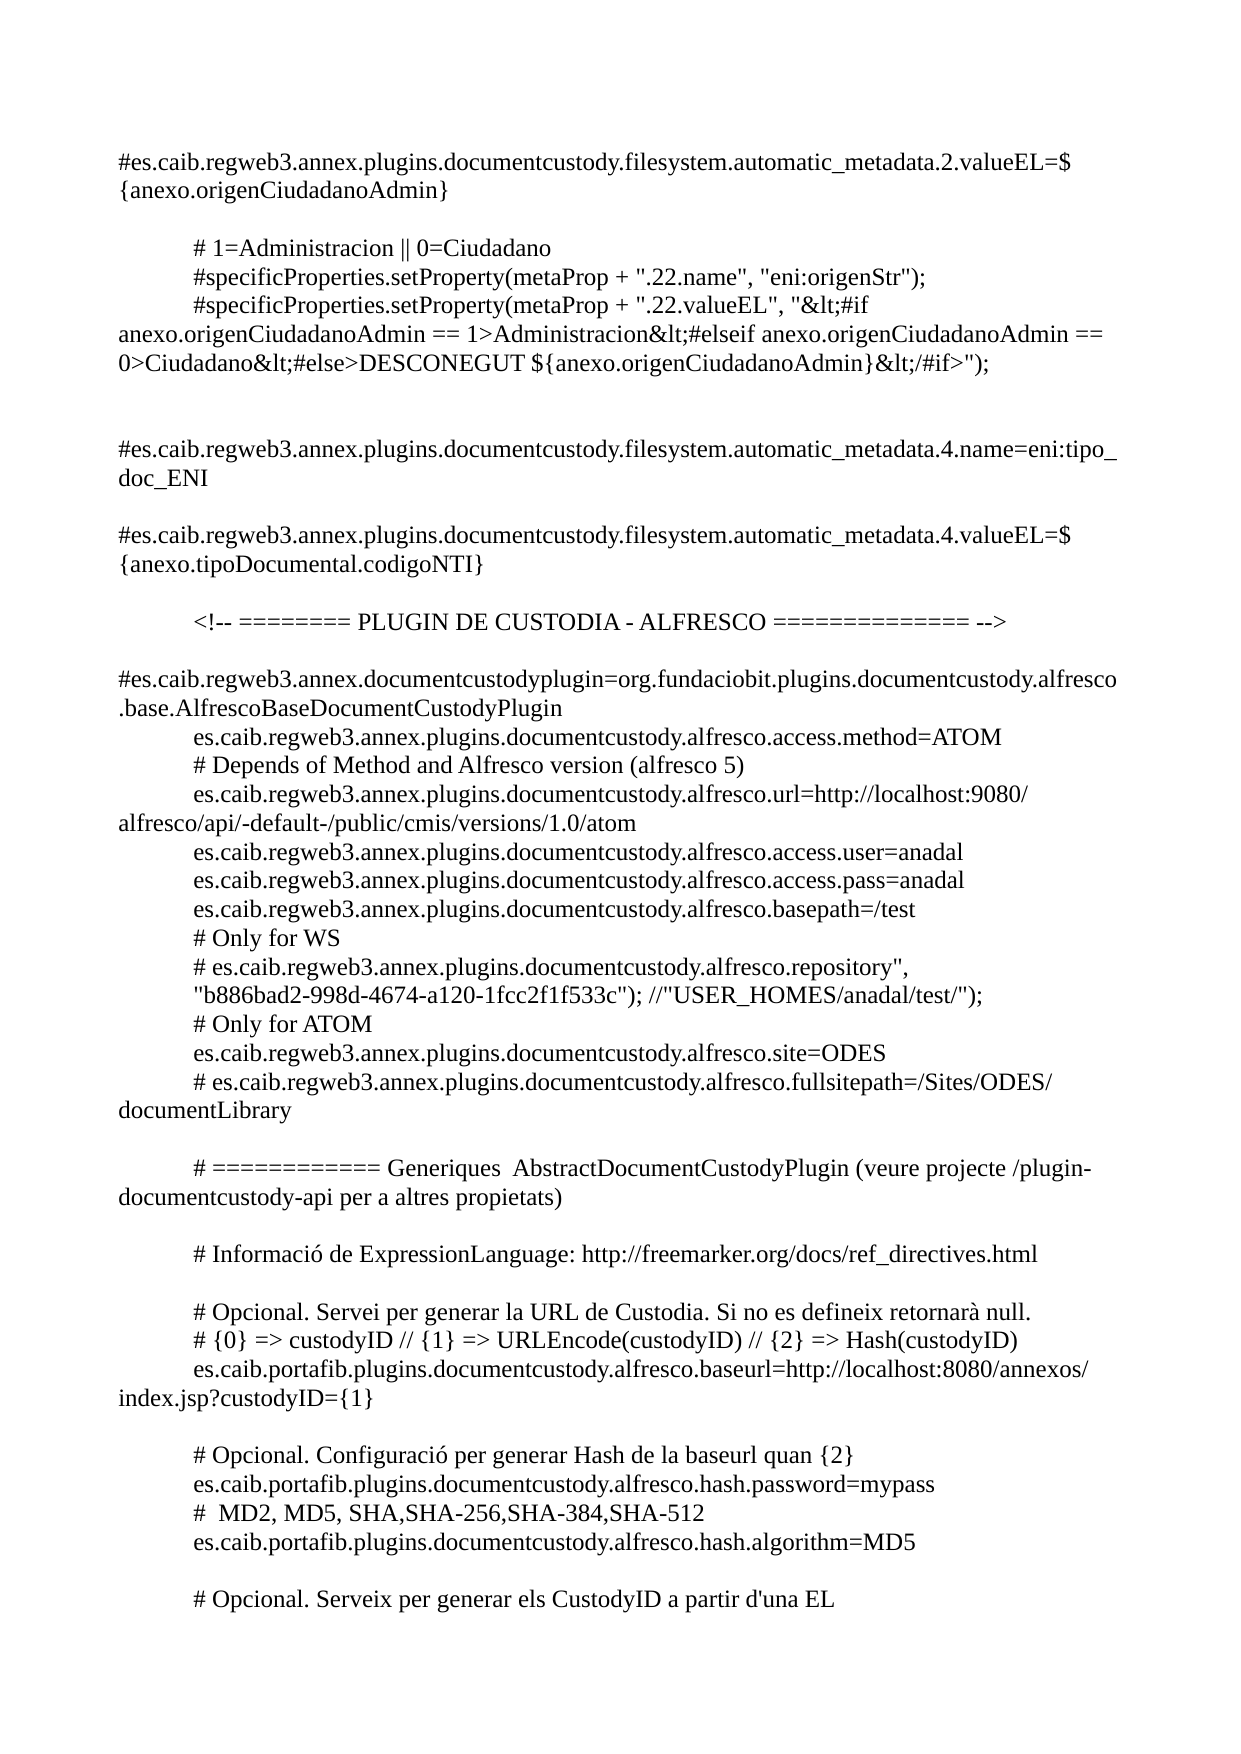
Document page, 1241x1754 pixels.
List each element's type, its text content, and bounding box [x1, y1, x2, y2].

text # MD2, MD5, SHA,SHA-256,SHA-384,SHA-512 [118, 1498, 1122, 1527]
text # Only for ATOM [118, 1009, 1122, 1038]
text # Informació de ExpressionLanguage: http://freemarker.org/docs/ref_directives.html [118, 1239, 1122, 1268]
text es.caib.regweb3.annex.plugins.documentcustody.alfresco.access.pass=anadal [118, 866, 1122, 894]
text es.caib.portafib.plugins.documentcustody.alfresco.hash.password=mypass [118, 1469, 1122, 1498]
text es.caib.regweb3.annex.plugins.documentcustody.alfresco.access.user=anadal [118, 837, 1122, 866]
text #es.caib.regweb3.annex.plugins.documentcustody.filesystem.automatic_metadata.4.name=eni:tipo_doc_ENI [118, 406, 1122, 492]
text es.caib.portafib.plugins.documentcustody.alfresco.hash.algorithm=MD5 [118, 1527, 1122, 1556]
text es.caib.regweb3.annex.plugins.documentcustody.alfresco.access.method=ATOM [118, 722, 1122, 751]
text # Only for WS [118, 923, 1122, 952]
text es.caib.regweb3.annex.plugins.documentcustody.alfresco.url=http://localhost:9080/alfresco/api/-default-/public/cmis/versions/1.0/atom [118, 779, 1122, 837]
text "b886bad2-998d-4674-a120-1fcc2f1f533c"); //"USER_HOMES/anadal/test/"); [118, 981, 1122, 1009]
text # Opcional. Configuració per generar Hash de la baseurl quan {2} [118, 1441, 1122, 1469]
text # 1=Administracion || 0=Ciudadano [118, 233, 1122, 262]
text #specificProperties.setProperty(metaProp + ".22.name", "eni:origenStr"); [118, 262, 1122, 291]
text #es.caib.regweb3.annex.documentcustodyplugin=org.fundaciobit.plugins.documentcustody.alfresco.base.AlfrescoBaseDocumentCustodyPlugin [118, 636, 1122, 722]
text # Opcional. Servei per generar la URL de Custodia. Si no es defineix retornarà null. [118, 1297, 1122, 1326]
text # Depends of Method and Alfresco version (alfresco 5) [118, 751, 1122, 779]
text # ============ Generiques AbstractDocumentCustodyPlugin (veure projecte /plugin-documentcustody-api per a altres propietats) [118, 1153, 1122, 1211]
text # {0} => custodyID // {1} => URLEncode(custodyID) // {2} => Hash(custodyID) [118, 1326, 1122, 1354]
text # Opcional. Serveix per generar els CustodyID a partir d'una EL [118, 1584, 1122, 1613]
text es.caib.regweb3.annex.plugins.documentcustody.alfresco.basepath=/test [118, 894, 1122, 923]
text #specificProperties.setProperty(metaProp + ".22.valueEL", "&lt;#if anexo.origenCiudadanoAdmin == 1>Administracion&lt;#elseif anexo.origenCiudadanoAdmin == 0>Ciudadano&lt;#else>DESCONEGUT ${anexo.origenCiudadanoAdmin}&lt;/#if>"); [118, 291, 1122, 377]
text es.caib.regweb3.annex.plugins.documentcustody.alfresco.site=ODES [118, 1038, 1122, 1067]
text # es.caib.regweb3.annex.plugins.documentcustody.alfresco.repository", [118, 952, 1122, 981]
text #es.caib.regweb3.annex.plugins.documentcustody.filesystem.automatic_metadata.4.valueEL=${anexo.tipoDocumental.codigoNTI} [118, 492, 1122, 578]
text #es.caib.regweb3.annex.plugins.documentcustody.filesystem.automatic_metadata.2.valueEL=${anexo.origenCiudadanoAdmin} [118, 118, 1122, 204]
text <!-- ======== PLUGIN DE CUSTODIA - ALFRESCO ============== --> [118, 607, 1122, 636]
text es.caib.portafib.plugins.documentcustody.alfresco.baseurl=http://localhost:8080/annexos/index.jsp?custodyID={1} [118, 1354, 1122, 1412]
text # es.caib.regweb3.annex.plugins.documentcustody.alfresco.fullsitepath=/Sites/ODES/documentLibrary [118, 1067, 1122, 1124]
